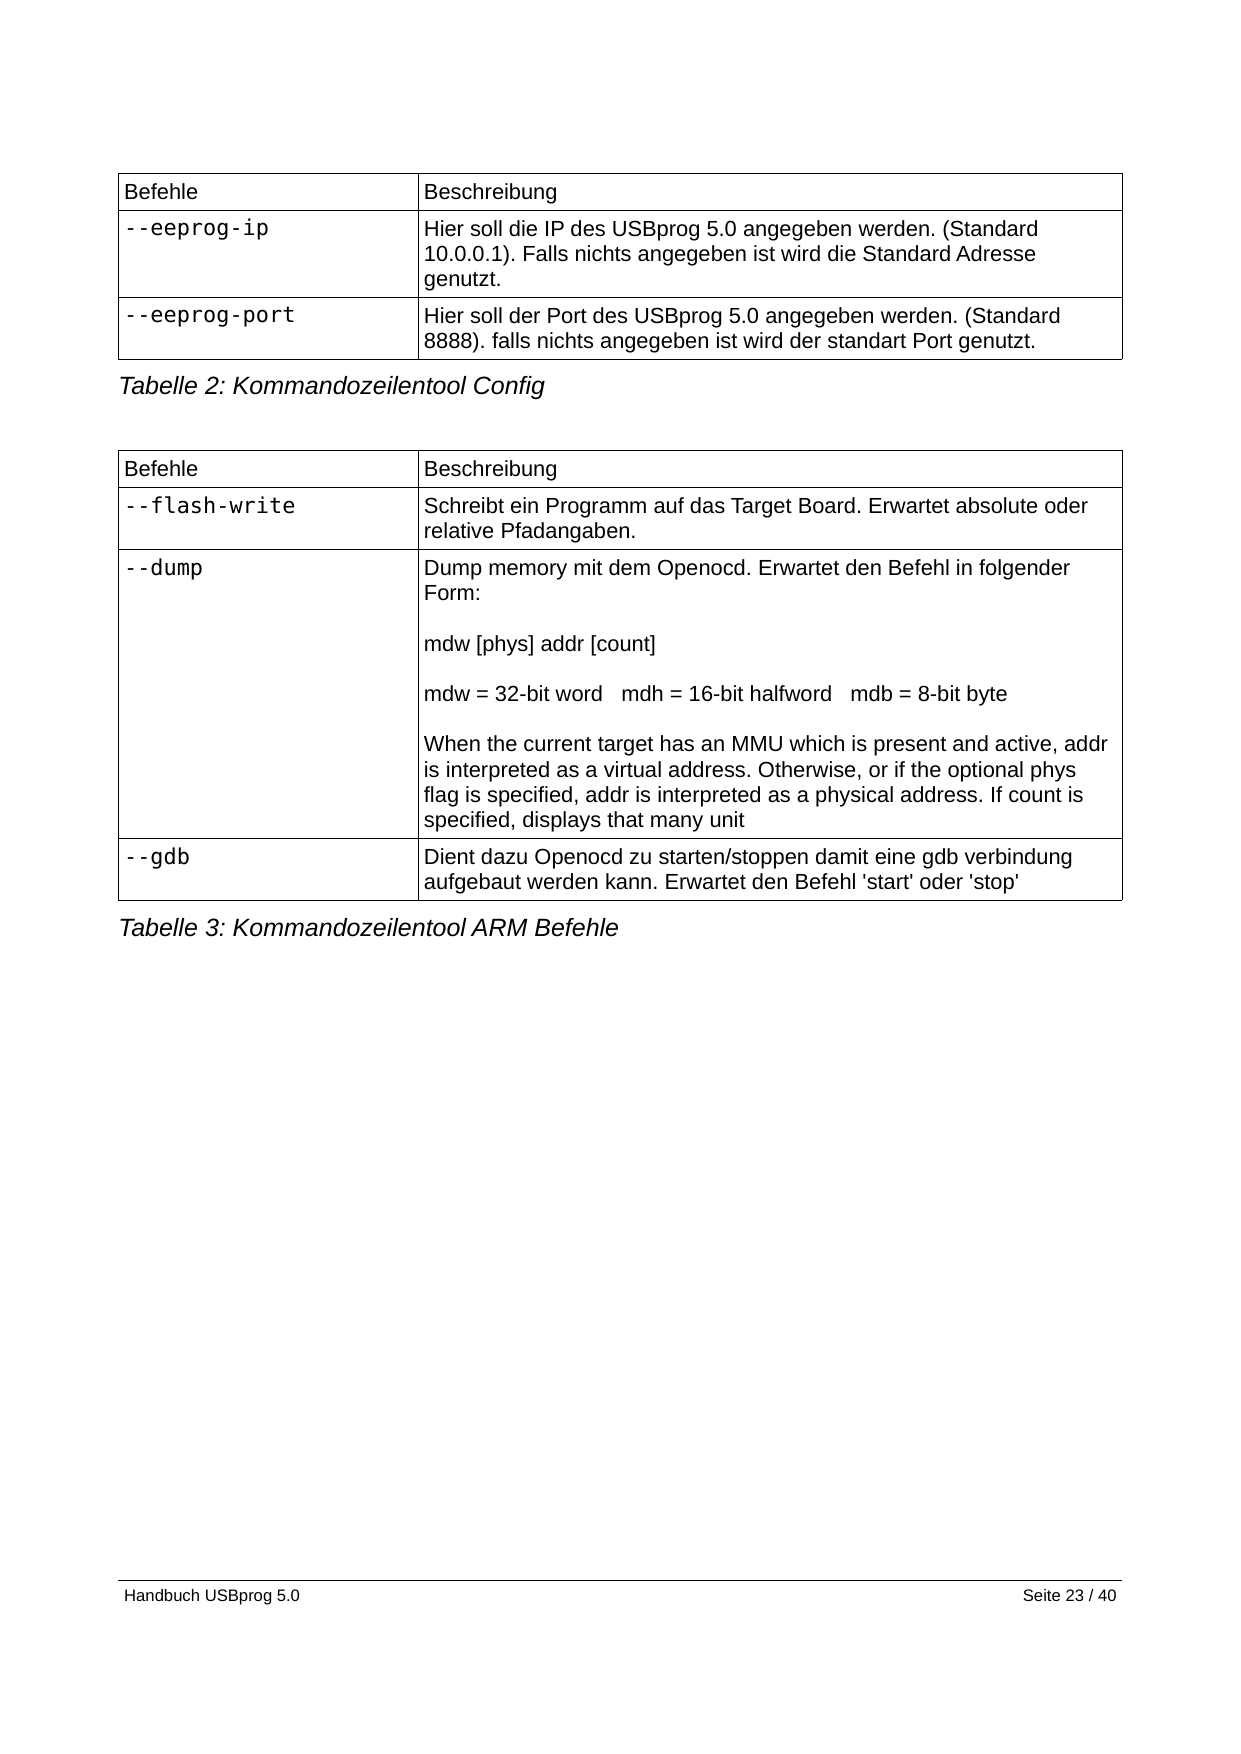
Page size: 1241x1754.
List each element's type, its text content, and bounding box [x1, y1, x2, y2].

text Tabelle 2: Kommandozeilentool Config [118, 371, 1122, 400]
table_cell Dump memory mit dem Openocd. Erwartet den Befehl in folgender Form: mdw [phys] addr [count] mdw = 32-bit word mdh = 16-bit halfword mdb = 8-bit byte When the current target has an MMU which is present and active, addr is interpreted as a virtual address. Otherwise, or if the optional phys flag is specified, addr is interpreted as a physical address. If count is specified, displays that many unit [419, 550, 1122, 838]
table_header Befehle [119, 174, 418, 209]
table_cell Hier soll der Port des USBprog 5.0 angegeben werden. (Standard 8888). falls nichts angegeben ist wird der standart Port genutzt. [419, 298, 1122, 359]
table_cell --eeprog-ip [119, 211, 418, 297]
table_header Beschreibung [419, 451, 1122, 487]
table_cell --dump [119, 550, 418, 838]
table_cell --flash-write [119, 488, 418, 549]
text Tabelle 3: Kommandozeilentool ARM Befehle [118, 912, 1122, 941]
table_cell Dient dazu Openocd zu starten/stoppen damit eine gdb verbindung aufgebaut werden kann. Erwartet den Befehl 'start' oder 'stop' [419, 839, 1122, 900]
table_cell --eeprog-port [119, 298, 418, 359]
table_header Befehle [119, 451, 418, 487]
table_cell Schreibt ein Programm auf das Target Board. Erwartet absolute oder relative Pfadangaben. [419, 488, 1122, 549]
table_cell Hier soll die IP des USBprog 5.0 angegeben werden. (Standard 10.0.0.1). Falls nichts angegeben ist wird die Standard Adresse genutzt. [419, 211, 1122, 297]
table_header Beschreibung [419, 174, 1122, 209]
table_cell --gdb [119, 839, 418, 900]
